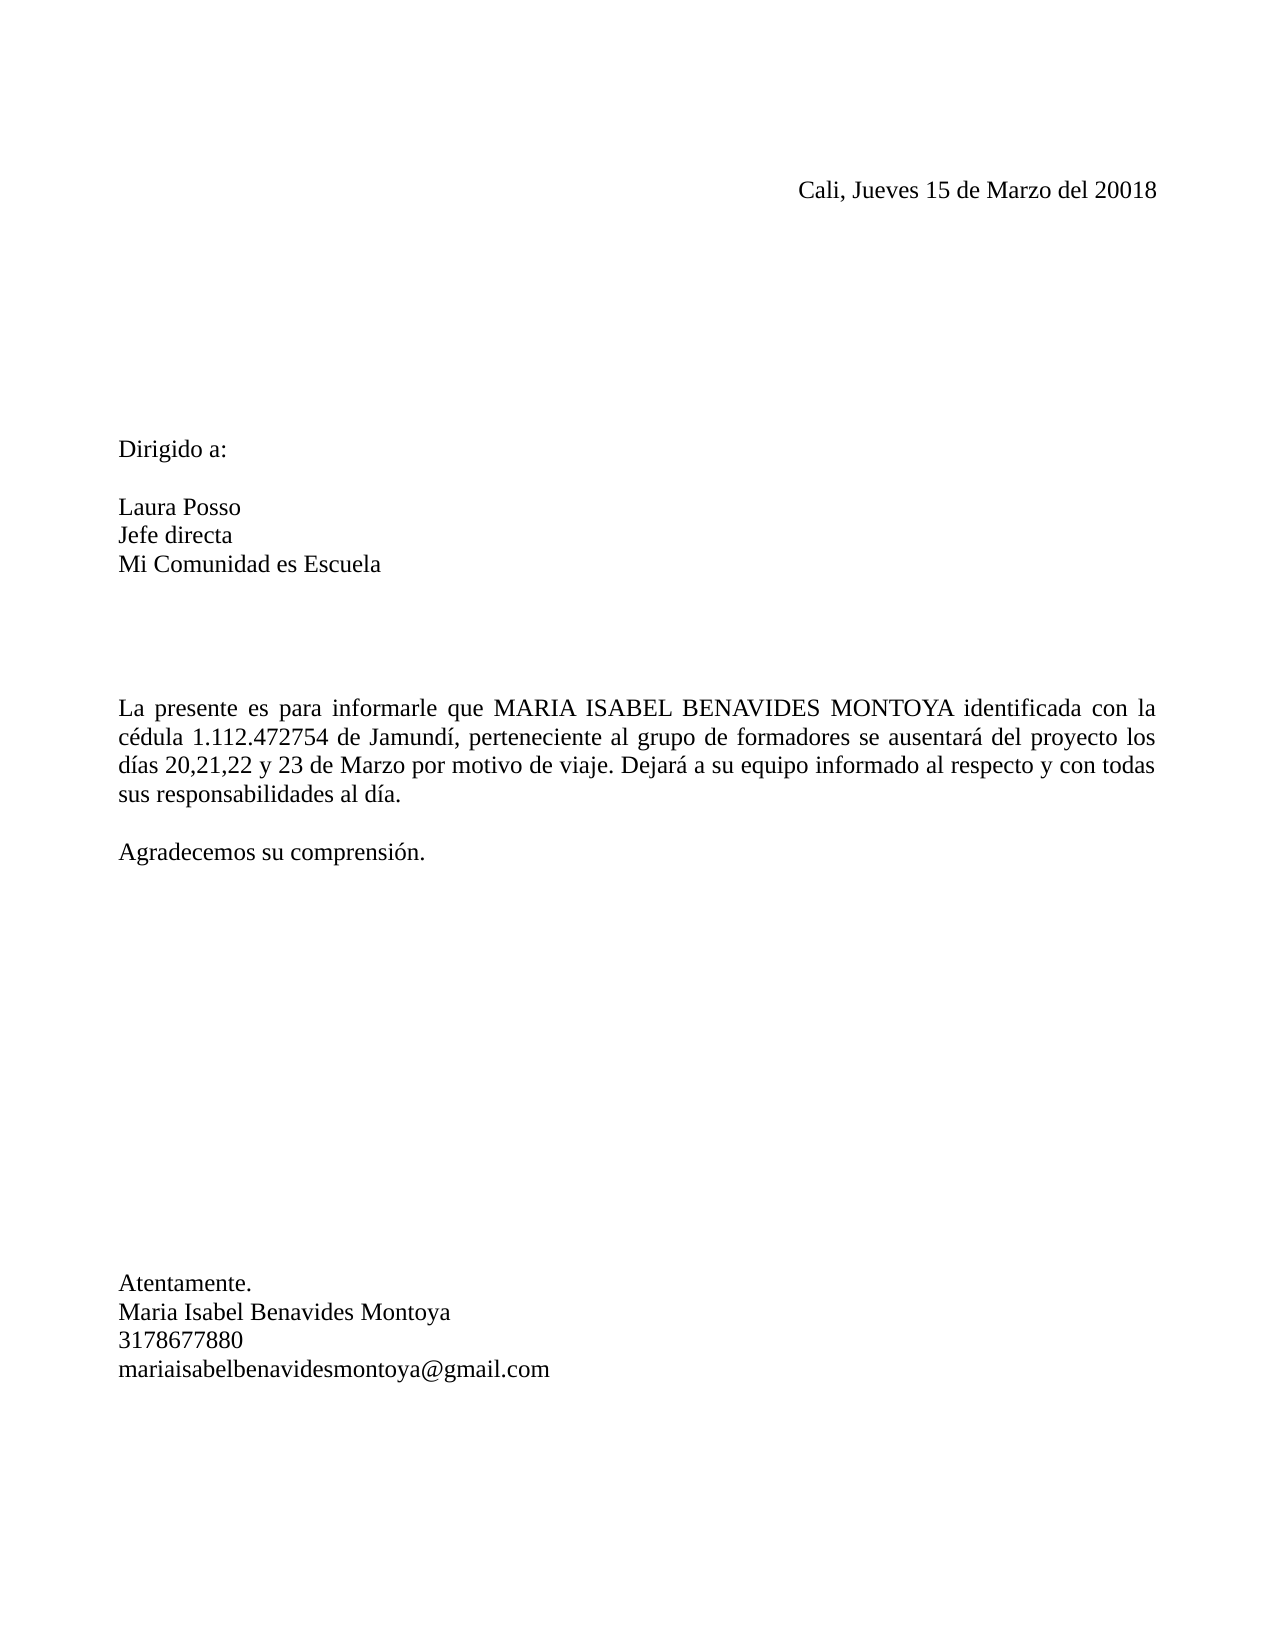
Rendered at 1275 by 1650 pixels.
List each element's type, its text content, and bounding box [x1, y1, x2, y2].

text 3178677880 [118, 1326, 1157, 1354]
text Maria Isabel Benavides Montoya [118, 1297, 1157, 1326]
text Cali, Jueves 15 de Marzo del 20018 [118, 176, 1157, 204]
text Dirigido a: [118, 434, 1157, 463]
text La presente es para informarle que MARIA ISABEL BENAVIDES MONTOYA identificada con la cédula 1.112.472754 de Jamundí, perteneciente al grupo de formadores se ausentará del proyecto los días 20,21,22 y 23 de Marzo por motivo de viaje. Dejará a su equipo informado al respecto y con todas sus responsabilidades al día. [118, 693, 1157, 808]
text Mi Comunidad es Escuela [118, 549, 1157, 578]
text mariaisabelbenavidesmontoya@gmail.com [118, 1354, 1157, 1383]
text Laura Posso [118, 492, 1157, 521]
text Jefe directa [118, 521, 1157, 549]
text Atentamente. [118, 1268, 1157, 1297]
text Agradecemos su comprensión. [118, 837, 1157, 866]
